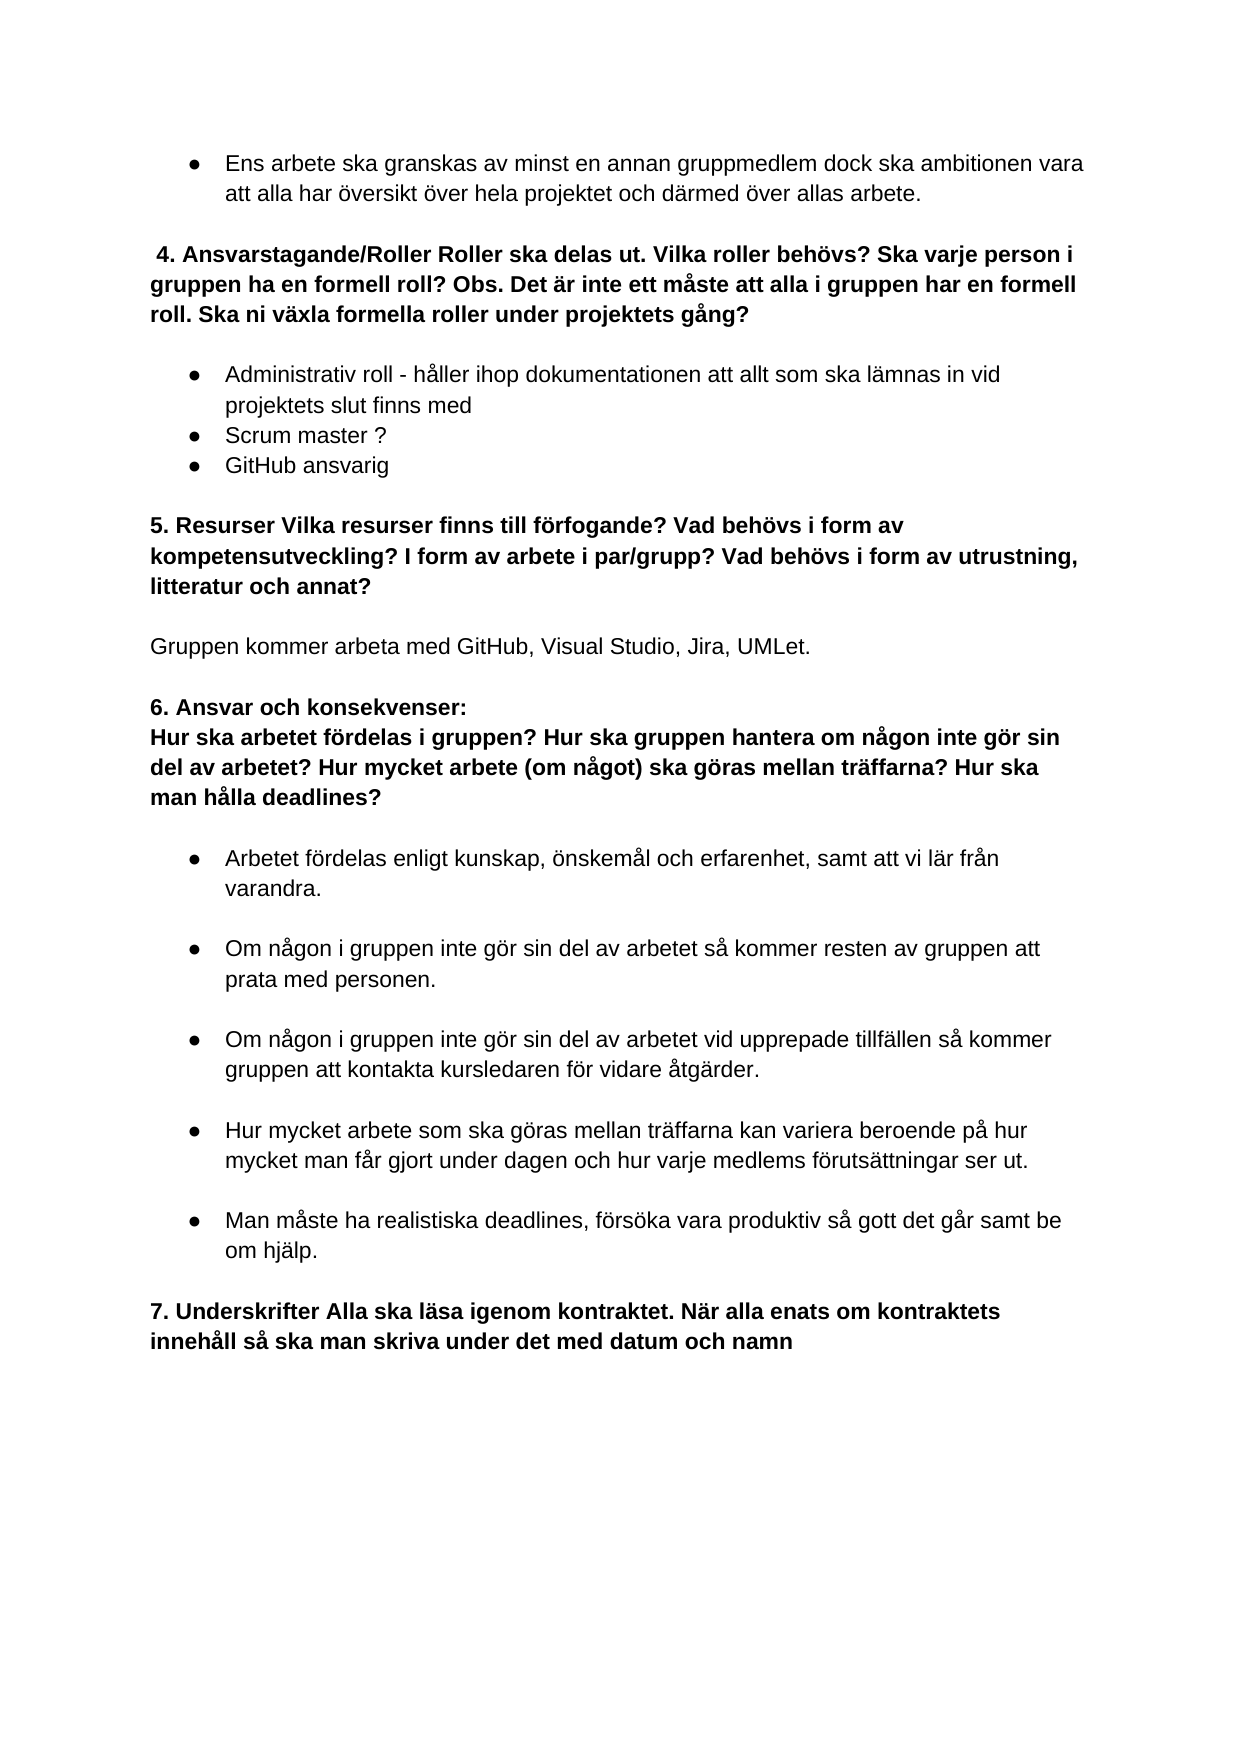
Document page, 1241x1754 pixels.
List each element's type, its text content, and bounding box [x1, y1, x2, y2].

text Hur ska arbetet fördelas i gruppen? Hur ska gruppen hantera om någon inte gör sin del av arbetet? Hur mycket arbete (om något) ska göras mellan träffarna? Hur ska man hålla deadlines? [150, 724, 1090, 811]
text 7. Underskrifter Alla ska läsa igenom kontraktet. När alla enats om kontraktets innehåll så ska man skriva under det med datum och namn [150, 1298, 1090, 1354]
list Om någon i gruppen inte gör sin del av arbetet så kommer resten av gruppen att prata med personen. [187, 935, 1090, 992]
text 4. Ansvarstagande/Roller Roller ska delas ut. Vilka roller behövs? Ska varje person i gruppen ha en formell roll? Obs. Det är inte ett måste att alla i gruppen har en formell roll. Ska ni växla formella roller under projektets gång? [150, 241, 1090, 327]
list Man måste ha realistiska deadlines, försöka vara produktiv så gott det går samt be om hjälp. [187, 1207, 1090, 1264]
list Arbetet fördelas enligt kunskap, önskemål och erfarenhet, samt att vi lär från varandra. [187, 845, 1090, 901]
list Administrativ roll - håller ihop dokumentationen att allt som ska lämnas in vid projektets slut finns med [187, 361, 1090, 418]
text Gruppen kommer arbeta med GitHub, Visual Studio, Jira, UMLet. [150, 633, 1090, 660]
text 6. Ansvar och konsekvenser: [150, 694, 1090, 720]
list Scrum master ? [187, 422, 1090, 448]
list Hur mycket arbete som ska göras mellan träffarna kan variera beroende på hur mycket man får gjort under dagen och hur varje medlems förutsättningar ser ut. [187, 1117, 1090, 1173]
list Ens arbete ska granskas av minst en annan gruppmedlem dock ska ambitionen vara att alla har översikt över hela projektet och därmed över allas arbete. [187, 150, 1090, 207]
text 5. Resurser Vilka resurser finns till förfogande? Vad behövs i form av kompetensutveckling? I form av arbete i par/grupp? Vad behövs i form av utrustning, litteratur och annat? [150, 512, 1090, 599]
list Om någon i gruppen inte gör sin del av arbetet vid upprepade tillfällen så kommer gruppen att kontakta kursledaren för vidare åtgärder. [187, 1026, 1090, 1083]
list GitHub ansvarig [187, 452, 1090, 478]
